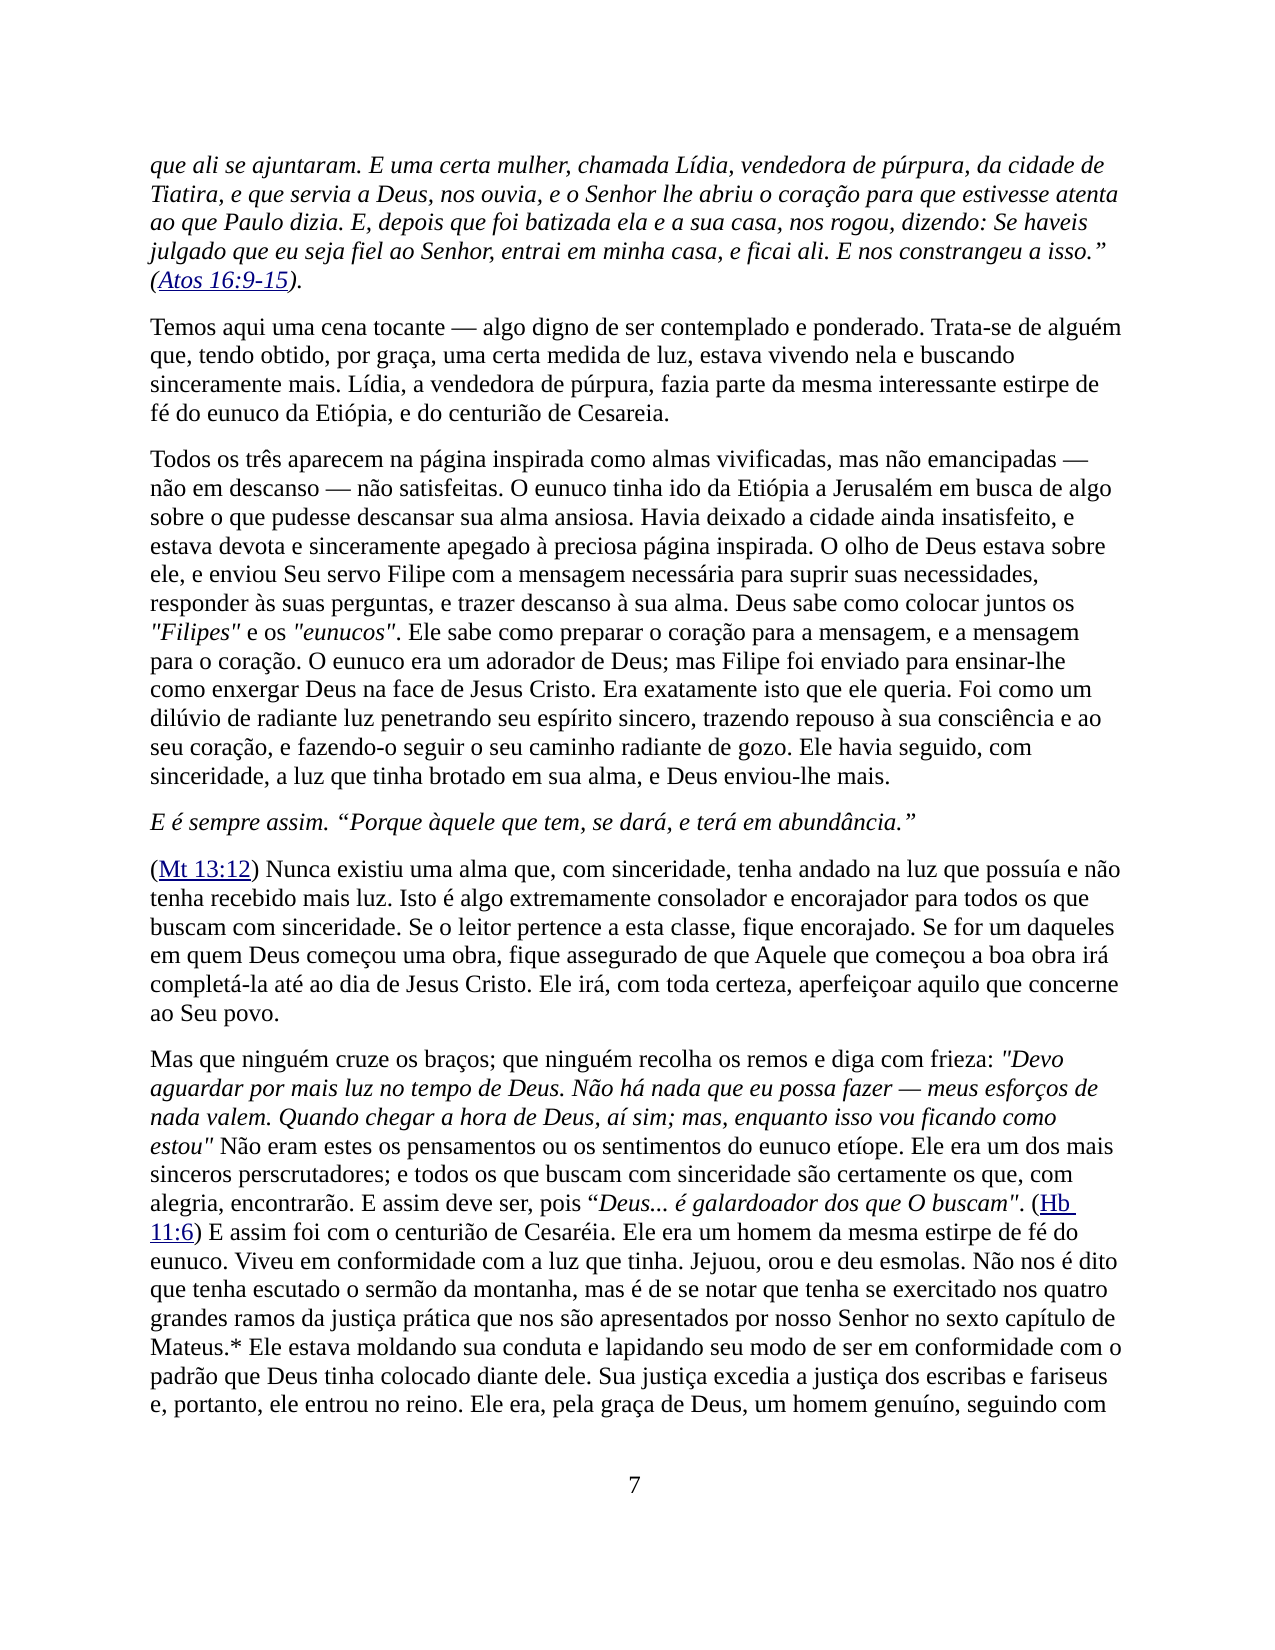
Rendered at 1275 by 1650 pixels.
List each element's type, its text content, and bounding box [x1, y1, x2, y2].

text E é sempre assim. “Porque àquele que tem, se dará, e terá em abundância.” [150, 807, 1125, 836]
text Todos os três aparecem na página inspirada como almas vivificadas, mas não emancipadas — não em descanso — não satisfeitas. O eunuco tinha ido da Etiópia a Jerusalém em busca de algo sobre o que pudesse descansar sua alma ansiosa. Havia deixado a cidade ainda insatisfeito, e estava devota e sinceramente apegado à preciosa página inspirada. O olho de Deus estava sobre ele, e enviou Seu servo Filipe com a mensagem necessária para suprir suas necessidades, responder às suas perguntas, e trazer descanso à sua alma. Deus sabe como colocar juntos os "Filipes" e os "eunucos". Ele sabe como preparar o coração para a mensagem, e a mensagem para o coração. O eunuco era um adorador de Deus; mas Filipe foi enviado para ensinar-lhe como enxergar Deus na face de Jesus Cristo. Era exatamente isto que ele queria. Foi como um dilúvio de radiante luz penetrando seu espírito sincero, trazendo repouso à sua consciência e ao seu coração, e fazendo-o seguir o seu caminho radiante de gozo. Ele havia seguido, com sinceridade, a luz que tinha brotado em sua alma, e Deus enviou-lhe mais. [150, 444, 1125, 789]
text Temos aqui uma cena tocante — algo digno de ser contemplado e ponderado. Trata-se de alguém que, tendo obtido, por graça, uma certa medida de luz, estava vivendo nela e buscando sinceramente mais. Lídia, a vendedora de púrpura, fazia parte da mesma interessante estirpe de fé do eunuco da Etiópia, e do centurião de Cesareia. [150, 312, 1125, 427]
text que ali se ajuntaram. E uma certa mulher, chamada Lídia, vendedora de púrpura, da cidade de Tiatira, e que servia a Deus, nos ouvia, e o Senhor lhe abriu o coração para que estivesse atenta ao que Paulo dizia. E, depois que foi batizada ela e a sua casa, nos rogou, dizendo: Se haveis julgado que eu seja fiel ao Senhor, entrai em minha casa, e ficai ali. E nos constrangeu a isso.” (Atos 16:9-15). [150, 150, 1125, 294]
text Mas que ninguém cruze os braços; que ninguém recolha os remos e diga com frieza: "Devo aguardar por mais luz no tempo de Deus. Não há nada que eu possa fazer — meus esforços de nada valem. Quando chegar a hora de Deus, aí sim; mas, enquanto isso vou ficando como estou" Não eram estes os pensamentos ou os sentimentos do eunuco etíope. Ele era um dos mais sinceros perscrutadores; e todos os que buscam com sinceridade são certamente os que, com alegria, encontrarão. E assim deve ser, pois “Deus... é galardoador dos que O buscam". (Hb 11:6) E assim foi com o centurião de Cesaréia. Ele era um homem da mesma estirpe de fé do eunuco. Viveu em conformidade com a luz que tinha. Jejuou, orou e deu esmolas. Não nos é dito que tenha escutado o sermão da montanha, mas é de se notar que tenha se exercitado nos quatro grandes ramos da justiça prática que nos são apresentados por nosso Senhor no sexto capítulo de Mateus.* Ele estava moldando sua conduta e lapidando seu modo de ser em conformidade com o padrão que Deus tinha colocado diante dele. Sua justiça excedia a justiça dos escribas e fariseus e, portanto, ele entrou no reino. Ele era, pela graça de Deus, um homem genuíno, seguindo com [150, 1044, 1125, 1418]
text (Mt 13:12) Nunca existiu uma alma que, com sinceridade, tenha andado na luz que possuía e não tenha recebido mais luz. Isto é algo extremamente consolador e encorajador para todos os que buscam com sinceridade. Se o leitor pertence a esta classe, fique encorajado. Se for um daqueles em quem Deus começou uma obra, fique assegurado de que Aquele que começou a boa obra irá completá-la até ao dia de Jesus Cristo. Ele irá, com toda certeza, aperfeiçoar aquilo que concerne ao Seu povo. [150, 854, 1125, 1027]
